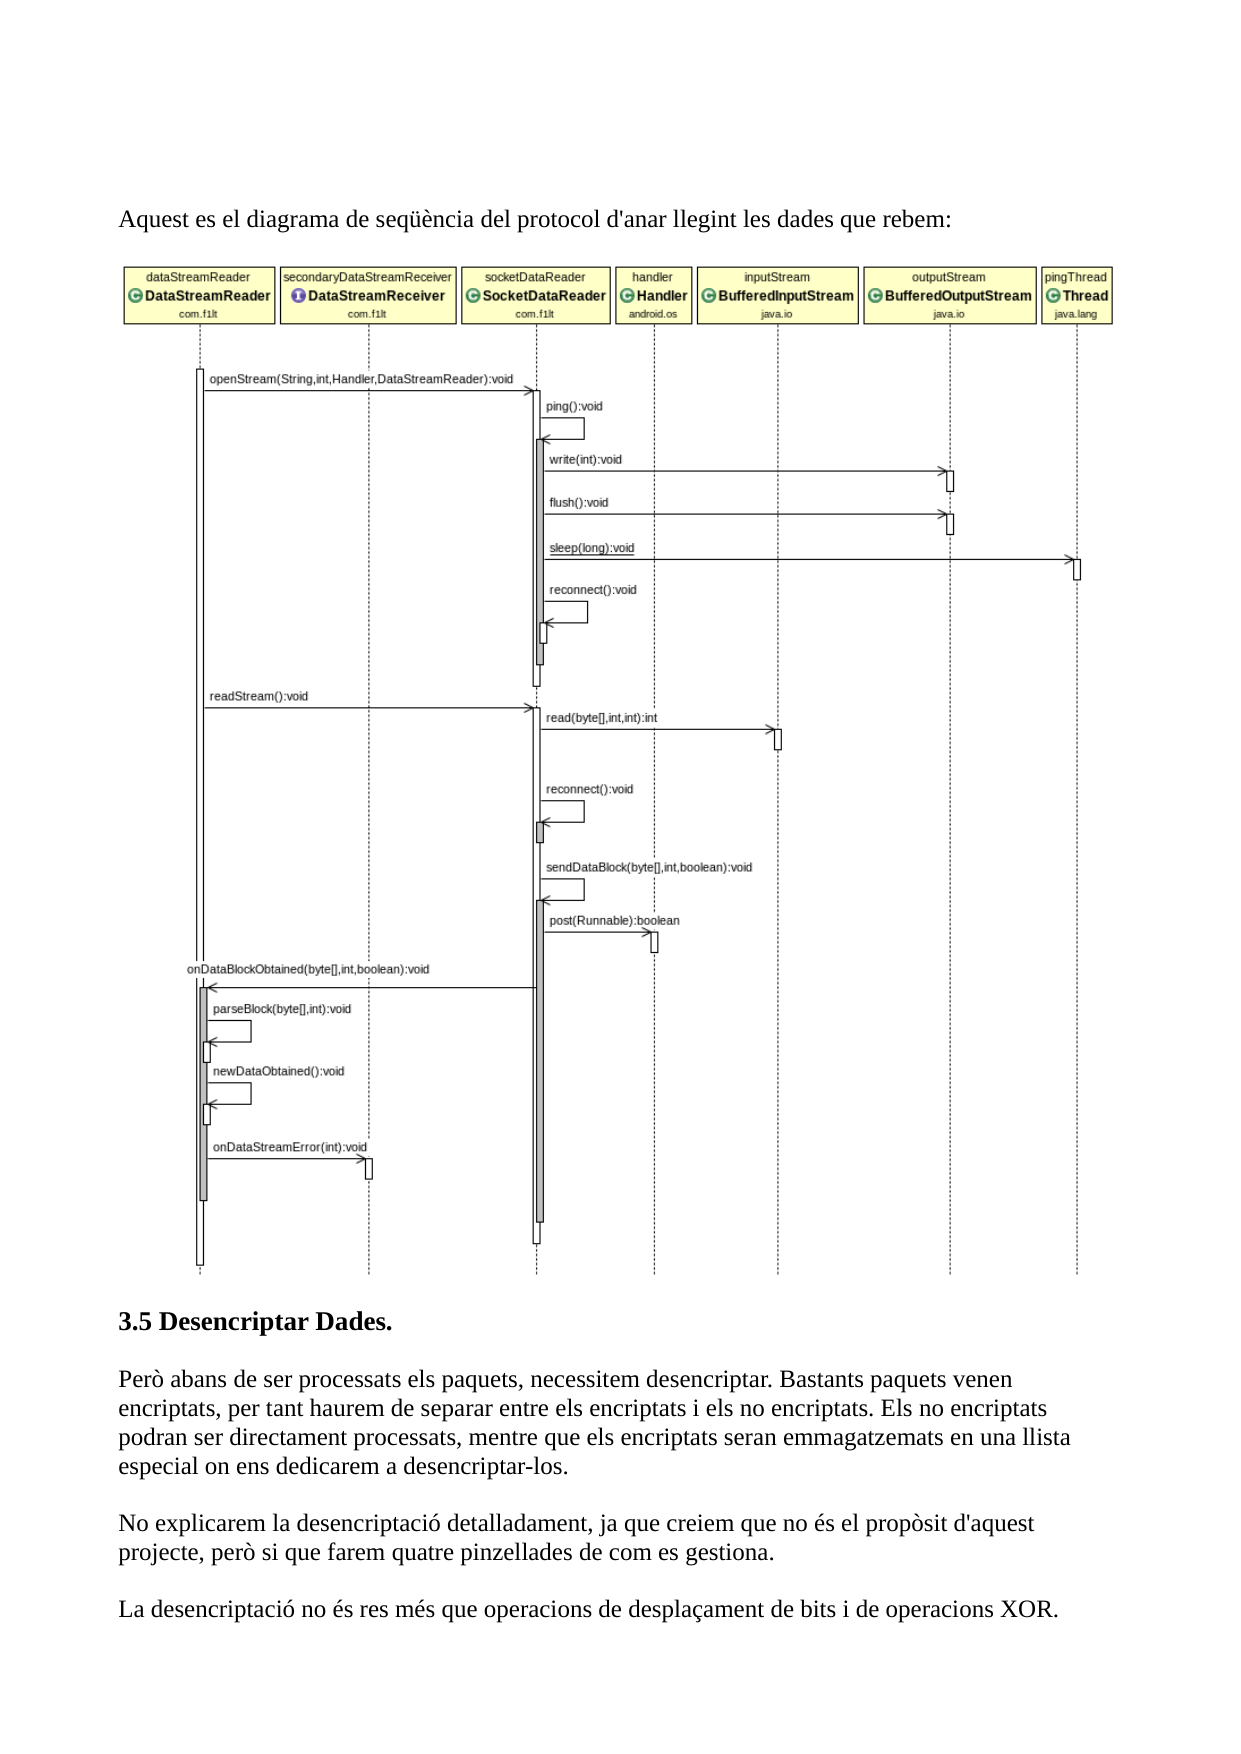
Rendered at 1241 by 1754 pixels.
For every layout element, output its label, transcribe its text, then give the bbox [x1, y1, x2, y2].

text 3.5 Desencriptar Dades. [118, 1305, 1122, 1336]
text Aquest es el diagrama de seqüència del protocol d'anar llegint les dades que rebem: [118, 204, 1122, 233]
picture [118, 261, 1123, 1276]
text No explicarem la desencriptació detalladament, ja que creiem que no és el propòsit d'aquest projecte, però si que farem quatre pinzellades de com es gestiona. [118, 1508, 1122, 1566]
text La desencriptació no és res més que operacions de desplaçament de bits i de operacions XOR. [118, 1594, 1122, 1623]
text Però abans de ser processats els paquets, necessitem desencriptar. Bastants paquets venen encriptats, per tant haurem de separar entre els encriptats i els no encriptats. Els no encriptats podran ser directament processats, mentre que els encriptats seran emmagatzemats en una llista especial on ens dedicarem a desencriptar-los. [118, 1364, 1122, 1479]
